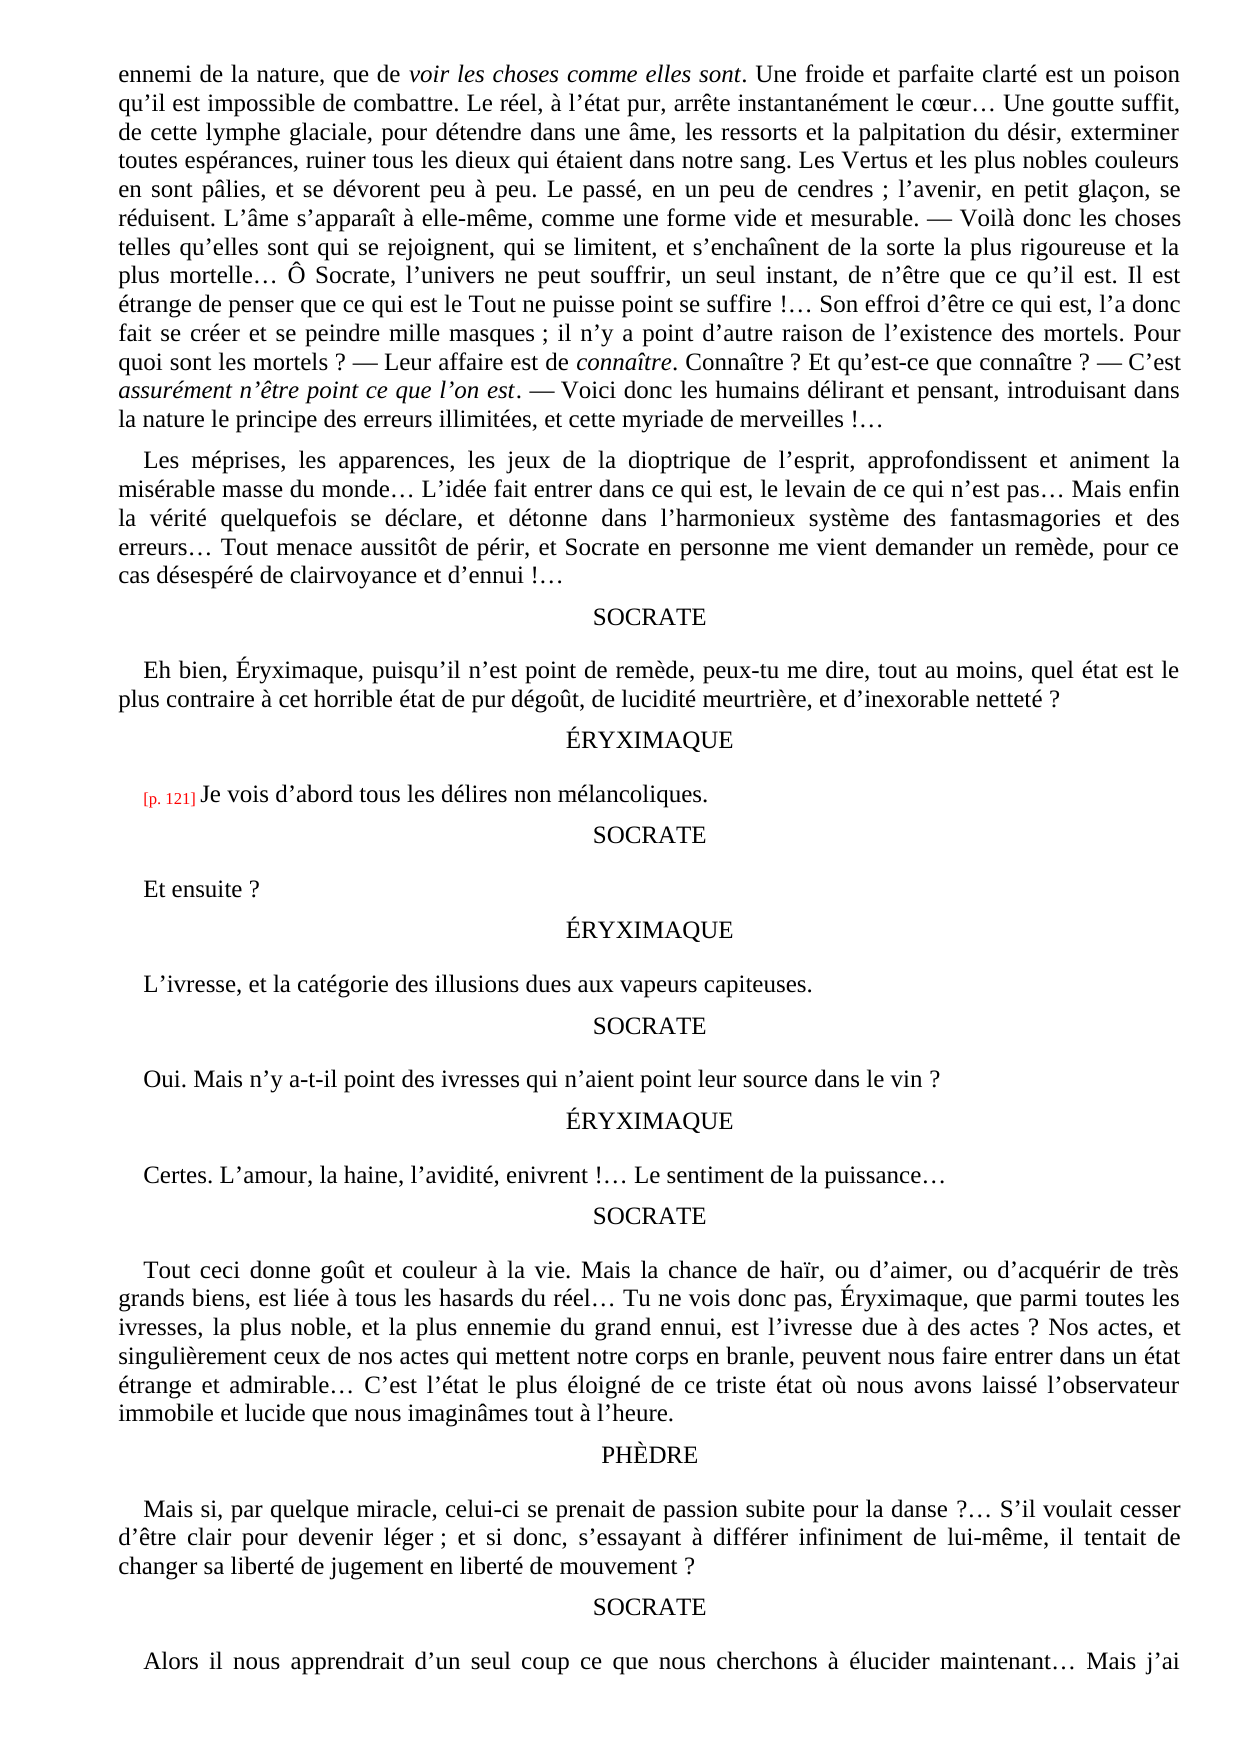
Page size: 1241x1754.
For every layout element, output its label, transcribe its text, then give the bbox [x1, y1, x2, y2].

text ennemi de la nature, que de voir les choses comme elles sont. Une froide et parfaite clarté est un poison qu’il est impossible de combattre. Le réel, à l’état pur, arrête instantanément le cœur… Une goutte suffit, de cette lymphe glaciale, pour détendre dans une âme, les ressorts et la palpitation du désir, exterminer toutes espérances, ruiner tous les dieux qui étaient dans notre sang. Les Vertus et les plus nobles couleurs en sont pâlies, et se dévorent peu à peu. Le passé, en un peu de cendres ; l’avenir, en petit glaçon, se réduisent. L’âme s’apparaît à elle-même, comme une forme vide et mesurable. — Voilà donc les choses telles qu’elles sont qui se rejoignent, qui se limitent, et s’enchaînent de la sorte la plus rigoureuse et la plus mortelle… Ô Socrate, l’univers ne peut souffrir, un seul instant, de n’être que ce qu’il est. Il est étrange de penser que ce qui est le Tout ne puisse point se suffire !… Son effroi d’être ce qui est, l’a donc fait se créer et se peindre mille masques ; il n’y a point d’autre raison de l’existence des mortels. Pour quoi sont les mortels ? — Leur affaire est de connaître. Connaître ? Et qu’est-ce que connaître ? — C’est assurément n’être point ce que l’on est. — Voici donc les humains délirant et pensant, introduisant dans la nature le principe des erreurs illimitées, et cette myriade de merveilles !… [118, 59, 1181, 433]
text [p. 121] Je vois d’abord tous les délires non mélancoliques. [118, 779, 1181, 808]
text L’ivresse, et la catégorie des illusions dues aux vapeurs capiteuses. [118, 969, 1181, 998]
text SOCRATE [118, 1592, 1181, 1621]
text ÉRYXIMAQUE [118, 1106, 1181, 1134]
text Et ensuite ? [118, 874, 1181, 903]
text PHÈDRE [118, 1440, 1181, 1468]
text Mais si, par quelque miracle, celui-ci se prenait de passion subite pour la danse ?… S’il voulait cesser d’être clair pour devenir léger ; et si donc, s’essayant à différer infiniment de lui-même, il tentait de changer sa liberté de jugement en liberté de mouvement ? [118, 1494, 1181, 1580]
text Certes. L’amour, la haine, l’avidité, enivrent !… Le sentiment de la puissance… [118, 1160, 1181, 1188]
text Tout ceci donne goût et couleur à la vie. Mais la chance de haïr, ou d’aimer, ou d’acquérir de très grands biens, est liée à tous les hasards du réel… Tu ne vois donc pas, Éryximaque, que parmi toutes les ivresses, la plus noble, et la plus ennemie du grand ennui, est l’ivresse due à des actes ? Nos actes, et singulièrement ceux de nos actes qui mettent notre corps en branle, peuvent nous faire entrer dans un état étrange et admirable… C’est l’état le plus éloigné de ce triste état où nous avons laissé l’observateur immobile et lucide que nous imaginâmes tout à l’heure. [118, 1255, 1181, 1427]
text SOCRATE [118, 1201, 1181, 1230]
text SOCRATE [118, 821, 1181, 849]
text ÉRYXIMAQUE [118, 725, 1181, 754]
text SOCRATE [118, 602, 1181, 630]
text Oui. Mais n’y a-t-il point des ivresses qui n’aient point leur source dans le vin ? [118, 1064, 1181, 1093]
text ÉRYXIMAQUE [118, 916, 1181, 944]
text Alors il nous apprendrait d’un seul coup ce que nous cherchons à élucider maintenant… Mais j’ai [118, 1646, 1181, 1675]
text Les méprises, les apparences, les jeux de la dioptrique de l’esprit, approfondissent et animent la misérable masse du monde… L’idée fait entrer dans ce qui est, le levain de ce qui n’est pas… Mais enfin la vérité quelquefois se déclare, et détonne dans l’harmonieux système des fantasmagories et des erreurs… Tout menace aussitôt de périr, et Socrate en personne me vient demander un remède, pour ce cas désespéré de clairvoyance et d’ennui !… [118, 445, 1181, 589]
text Eh bien, Éryximaque, puisqu’il n’est point de remède, peux-tu me dire, tout au moins, quel état est le plus contraire à cet horrible état de pur dégoût, de lucidité meurtrière, et d’inexorable netteté ? [118, 655, 1181, 713]
text SOCRATE [118, 1011, 1181, 1039]
